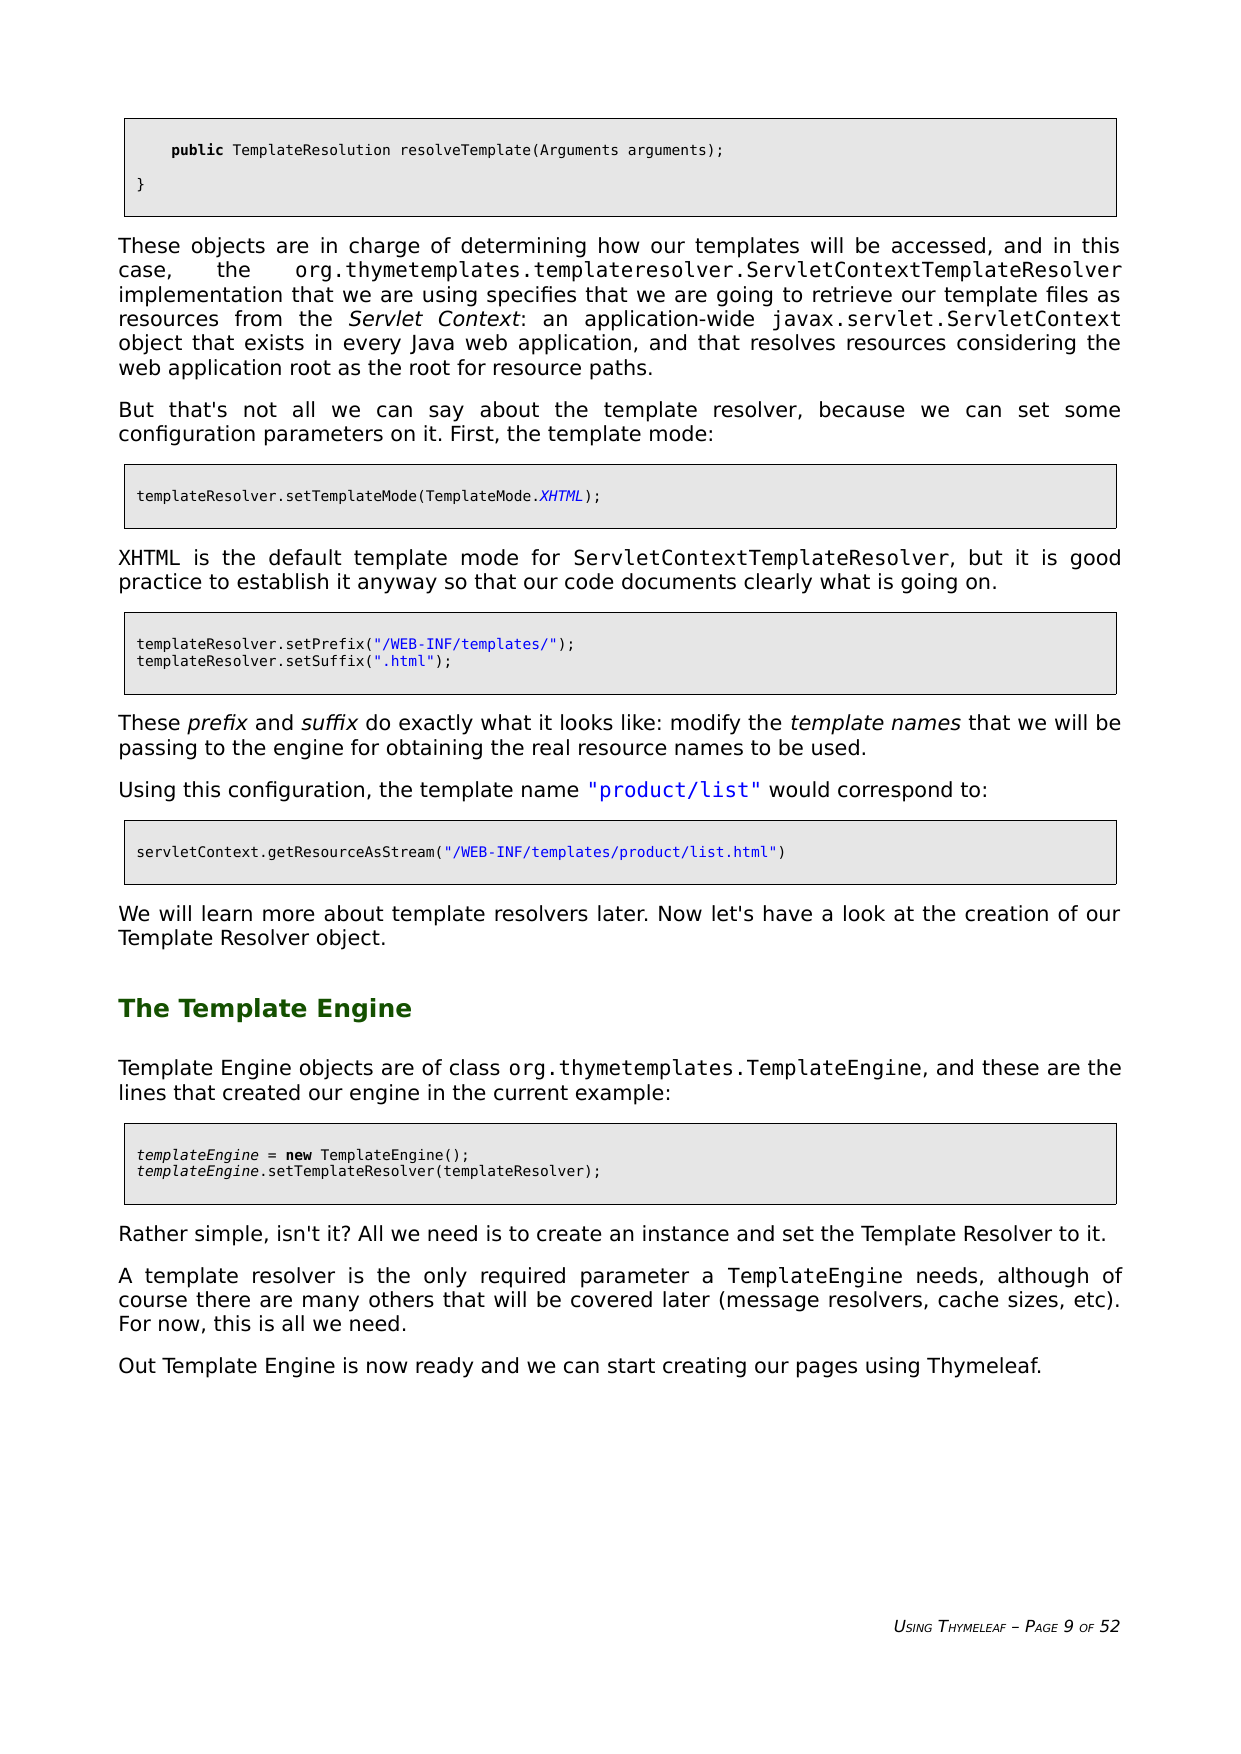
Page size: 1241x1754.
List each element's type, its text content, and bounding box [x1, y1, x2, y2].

text servletContext.getResourceAsStream("/WEB-INF/templates/product/list.html") [125, 821, 1116, 884]
text These prefix and suffix do exactly what it looks like: modify the template names that we will be passing to the engine for obtaining the real resource names to be used. [118, 711, 1122, 760]
text We will learn more about template resolvers later. Now let's have a look at the creation of our Template Resolver object. [118, 902, 1122, 950]
text A template resolver is the only required parameter a TemplateEngine needs, although of course there are many others that will be covered later (message resolvers, cache sizes, etc). For now, this is all we need. [118, 1264, 1122, 1337]
text public TemplateResolution resolveTemplate(Arguments arguments); } [125, 119, 1116, 216]
text XHTML is the default template mode for ServletContextTemplateResolver, but it is good practice to establish it anyway so that our code documents clearly what is going on. [118, 546, 1122, 594]
text templateResolver.setTemplateMode(TemplateMode.XHTML); [125, 465, 1116, 528]
text templateResolver.setPrefix("/WEB-INF/templates/"); templateResolver.setSuffix(".html"); [125, 613, 1116, 694]
text templateEngine = new TemplateEngine(); templateEngine.setTemplateResolver(templateResolver); [125, 1124, 1116, 1204]
text Rather simple, isn't it? All we need is to create an instance and set the Template Resolver to it. [118, 1222, 1122, 1246]
subtitle The Template Engine [118, 995, 1122, 1024]
text Out Template Engine is now ready and we can start creating our pages using Thymeleaf. [118, 1354, 1122, 1378]
text Template Engine objects are of class org.thymetemplates.TemplateEngine, and these are the lines that created our engine in the current example: [118, 1056, 1122, 1105]
text Using this configuration, the template name "product/list" would correspond to: [118, 778, 1122, 802]
text These objects are in charge of determining how our templates will be accessed, and in this case, the org.thymetemplates.templateresolver.ServletContextTemplateResolver implementation that we are using specifies that we are going to retrieve our template files as resources from the Servlet Context: an application-wide javax.servlet.ServletContext object that exists in every Java web application, and that resolves resources considering the web application root as the root for resource paths. [118, 234, 1122, 380]
text But that's not all we can say about the template resolver, because we can set some configuration parameters on it. First, the template mode: [118, 398, 1122, 446]
